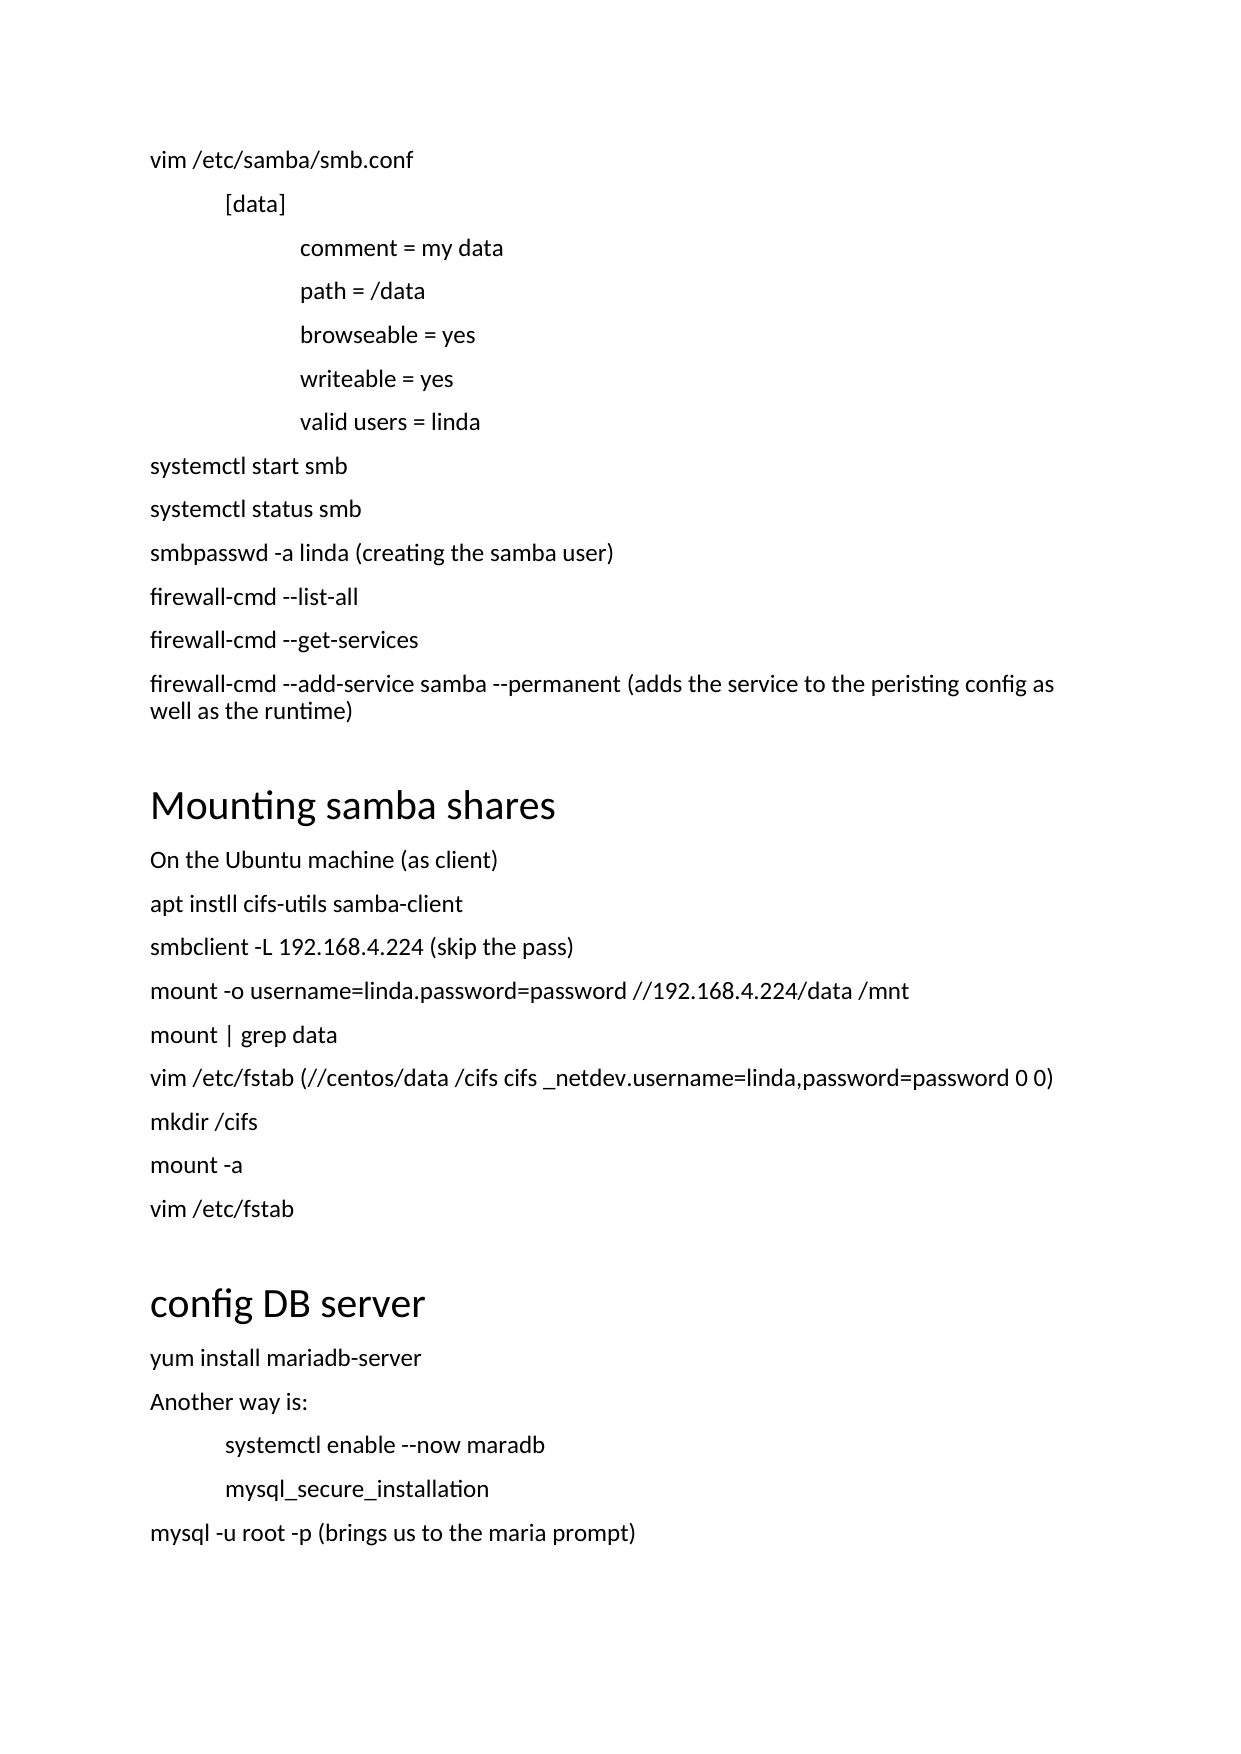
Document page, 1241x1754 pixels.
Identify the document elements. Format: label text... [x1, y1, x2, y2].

text browseable = yes [150, 324, 1090, 349]
text vim /etc/fstab (//centos/data /cifs cifs _netdev.username=linda,password=password 0 0) [150, 1068, 1090, 1093]
text mount | grep data [150, 1024, 1090, 1049]
text Mounting samba shares [150, 788, 1090, 830]
text mkdir /cifs [150, 1112, 1090, 1137]
text Another way is: [150, 1391, 1090, 1416]
text mount -a [150, 1155, 1090, 1180]
text mysql_secure_installation [150, 1479, 1090, 1504]
text valid users = linda [150, 412, 1090, 437]
text path = /data [150, 281, 1090, 306]
text systemctl enable --now maradb [150, 1435, 1090, 1460]
text systemctl start smb [150, 456, 1090, 481]
text [data] [150, 194, 1090, 219]
text firewall-cmd --add-service samba --permanent (adds the service to the peristing config as well as the runtime) [150, 674, 1090, 726]
text mount -o username=linda.password=password //192.168.4.224/data /mnt [150, 981, 1090, 1006]
text firewall-cmd --get-services [150, 630, 1090, 655]
text firewall-cmd --list-all [150, 586, 1090, 611]
text smbclient -L 192.168.4.224 (skip the pass) [150, 937, 1090, 962]
text apt instll cifs-utils samba-client [150, 893, 1090, 918]
text vim /etc/samba/smb.conf [150, 150, 1090, 175]
text comment = my data [150, 237, 1090, 262]
text On the Ubuntu machine (as client) [150, 850, 1090, 875]
text writeable = yes [150, 368, 1090, 393]
text vim /etc/fstab [150, 1199, 1090, 1224]
text systemctl status smb [150, 499, 1090, 524]
text mysql -u root -p (brings us to the maria prompt) [150, 1522, 1090, 1547]
text yum install mariadb-server [150, 1348, 1090, 1373]
text config DB server [150, 1286, 1090, 1328]
text smbpasswd -a linda (creating the samba user) [150, 543, 1090, 568]
